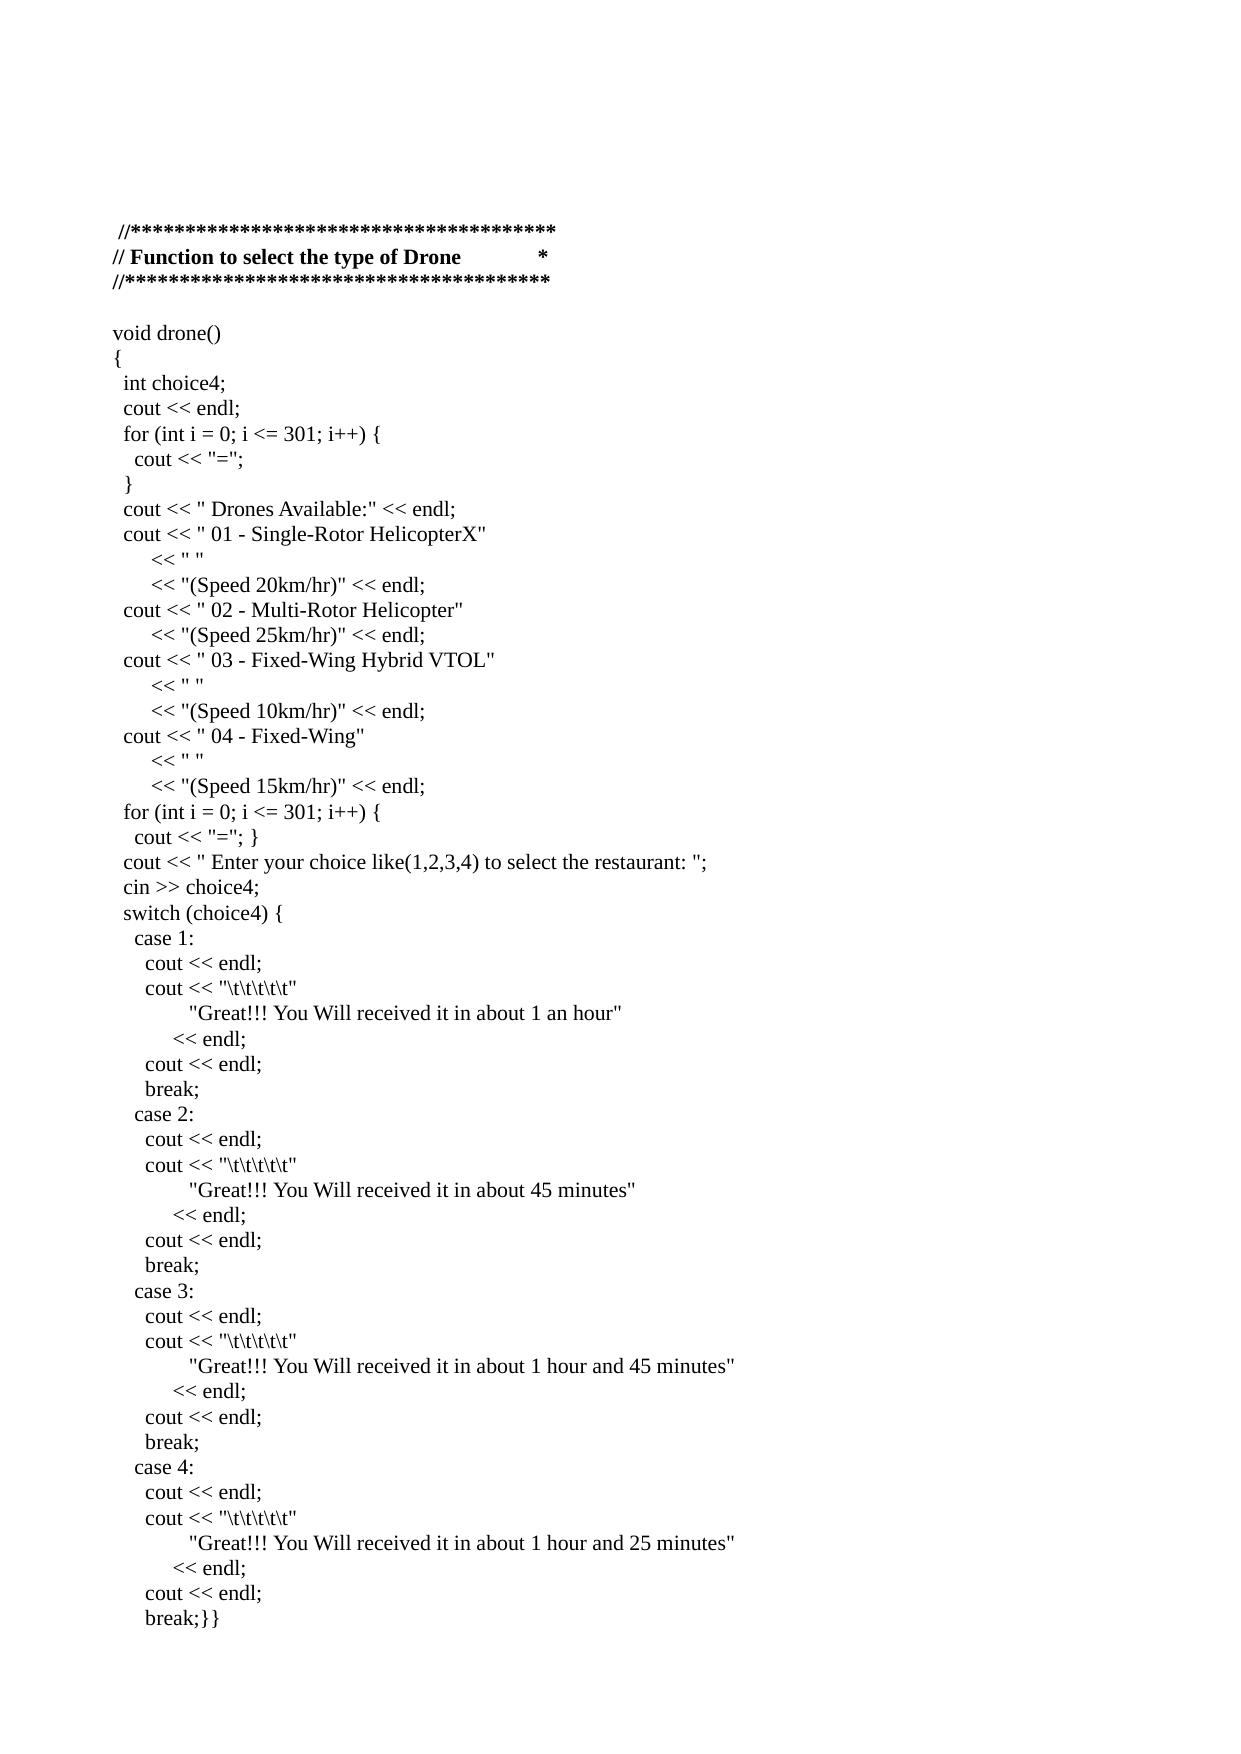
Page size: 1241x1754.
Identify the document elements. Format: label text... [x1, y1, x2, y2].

text << " " [112, 673, 1122, 698]
text case 2: [112, 1101, 1122, 1126]
text cout << "="; [112, 446, 1122, 471]
text case 1: [112, 925, 1122, 950]
text << endl; [112, 1202, 1122, 1227]
text break; [112, 1252, 1122, 1278]
text { [112, 345, 1122, 370]
text void drone() [112, 320, 1122, 345]
text "Great!!! You Will received it in about 1 hour and 45 minutes" [112, 1353, 1122, 1378]
text cout << endl; [112, 1227, 1122, 1252]
text cin >> choice4; [112, 874, 1122, 899]
text cout << endl; [112, 1404, 1122, 1429]
text cout << endl; [112, 950, 1122, 975]
text break; [112, 1429, 1122, 1454]
text cout << endl; [112, 395, 1122, 421]
text cout << endl; [112, 1303, 1122, 1328]
text case 3: [112, 1278, 1122, 1303]
text << "(Speed 20km/hr)" << endl; [112, 572, 1122, 597]
text cout << " 01 - Single-Rotor HelicopterX" [112, 521, 1122, 547]
text cout << "\t\t\t\t\t" [112, 1328, 1122, 1353]
text cout << "="; } [112, 824, 1122, 849]
text cout << "\t\t\t\t\t" [112, 1504, 1122, 1530]
text cout << " 02 - Multi-Rotor Helicopter" [112, 597, 1122, 622]
text cout << "\t\t\t\t\t" [112, 1152, 1122, 1177]
text << endl; [112, 1026, 1122, 1051]
text "Great!!! You Will received it in about 1 hour and 25 minutes" [112, 1530, 1122, 1555]
text << " " [112, 547, 1122, 572]
text "Great!!! You Will received it in about 1 an hour" [112, 1000, 1122, 1026]
text cout << " Enter your choice like(1,2,3,4) to select the restaurant: "; [112, 849, 1122, 874]
text switch (choice4) { [112, 899, 1122, 925]
text case 4: [112, 1454, 1122, 1479]
text cout << "\t\t\t\t\t" [112, 975, 1122, 1000]
text cout << " Drones Available:" << endl; [112, 496, 1122, 521]
text break;}} [112, 1605, 1122, 1631]
text cout << endl; [112, 1051, 1122, 1076]
text cout << endl; [112, 1126, 1122, 1152]
text << endl; [112, 1378, 1122, 1404]
text << "(Speed 25km/hr)" << endl; [112, 622, 1122, 647]
text break; [112, 1076, 1122, 1101]
text cout << endl; [112, 1580, 1122, 1605]
text << endl; [112, 1555, 1122, 1580]
text //*************************************** [118, 219, 1122, 244]
text << " " [112, 748, 1122, 773]
text "Great!!! You Will received it in about 45 minutes" [112, 1177, 1122, 1202]
text // Function to select the type of Drone * [112, 244, 1122, 269]
text cout << " 04 - Fixed-Wing" [112, 723, 1122, 748]
text cout << " 03 - Fixed-Wing Hybrid VTOL" [112, 647, 1122, 673]
text cout << endl; [112, 1479, 1122, 1504]
text //*************************************** [112, 269, 1122, 294]
text int choice4; [112, 370, 1122, 395]
text << "(Speed 15km/hr)" << endl; [112, 773, 1122, 799]
text } [112, 471, 1122, 496]
text for (int i = 0; i <= 301; i++) { [112, 421, 1122, 446]
text for (int i = 0; i <= 301; i++) { [112, 799, 1122, 824]
text << "(Speed 10km/hr)" << endl; [112, 698, 1122, 723]
